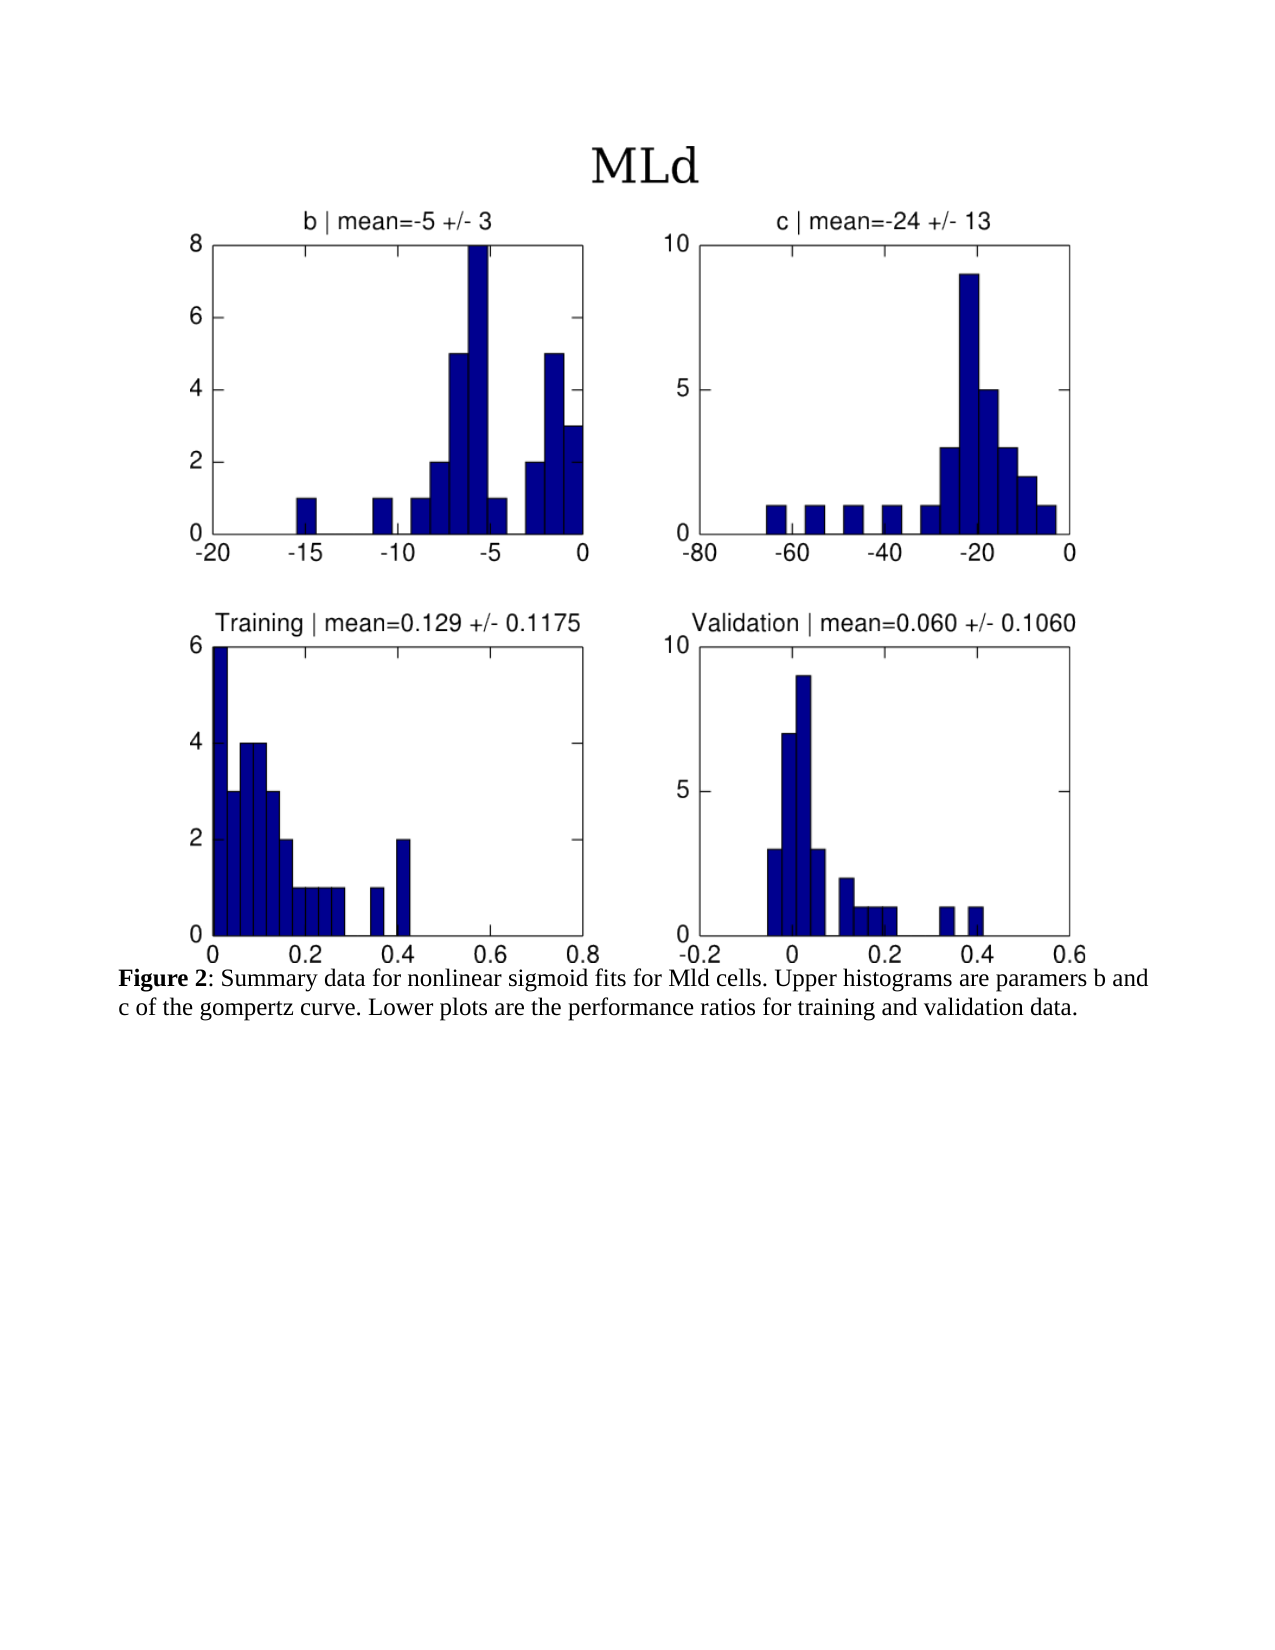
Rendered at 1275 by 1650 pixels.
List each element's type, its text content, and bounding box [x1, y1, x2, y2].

text Figure 2: Summary data for nonlinear sigmoid fits for Mld cells. Upper histograms are paramers b and c of the gompertz curve. Lower plots are the performance ratios for training and validation data. [118, 147, 1157, 1020]
picture [190, 146, 1086, 963]
